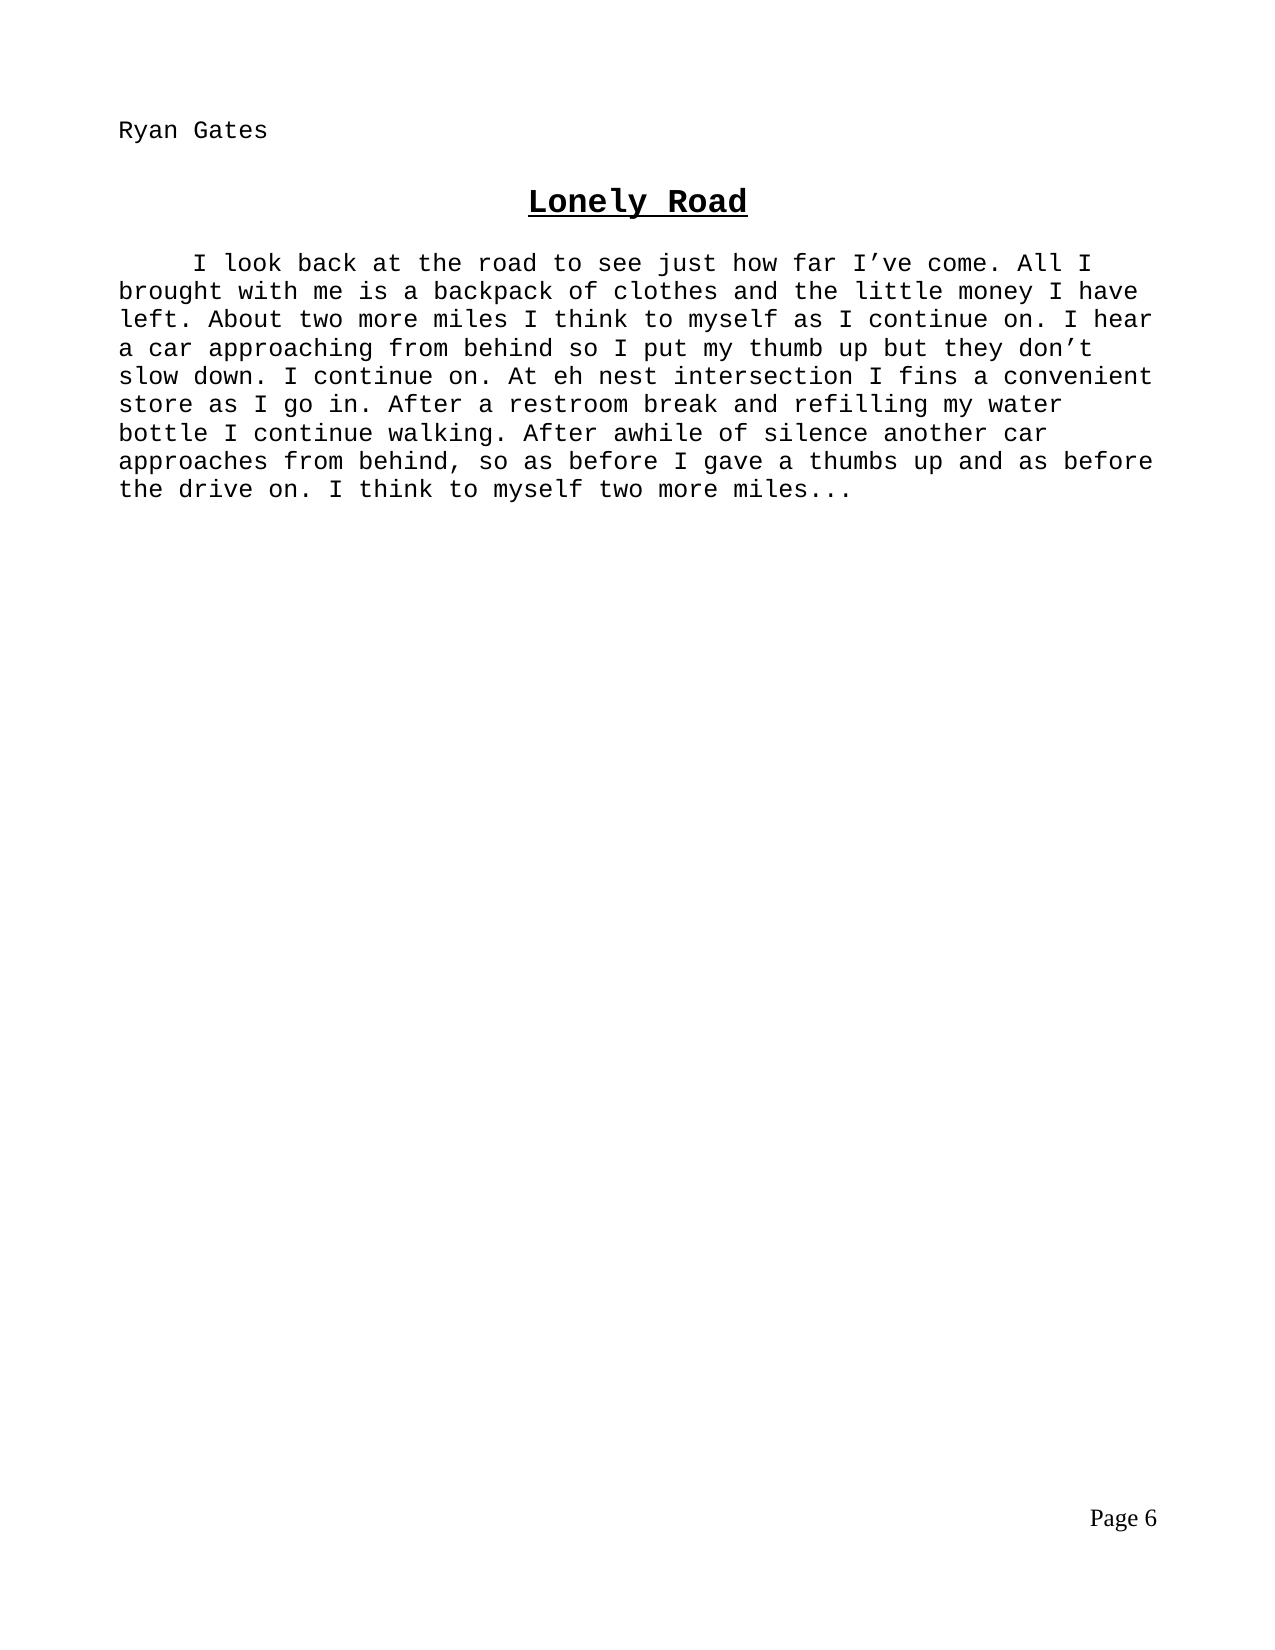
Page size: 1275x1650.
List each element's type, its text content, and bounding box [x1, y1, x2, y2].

text Lonely Road [118, 184, 1157, 222]
text I look back at the road to see just how far I’ve come. All I brought with me is a backpack of clothes and the little money I have left. About two more miles I think to myself as I continue on. I hear a car approaching from behind so I put my thumb up but they don’t slow down. I continue on. At eh nest intersection I fins a convenient store as I go in. After a restroom break and refilling my water bottle I continue walking. After awhile of silence another car approaches from behind, so as before I gave a thumbs up and as before the drive on. I think to myself two more miles... [118, 250, 1157, 505]
text Ryan Gates [118, 118, 1157, 146]
